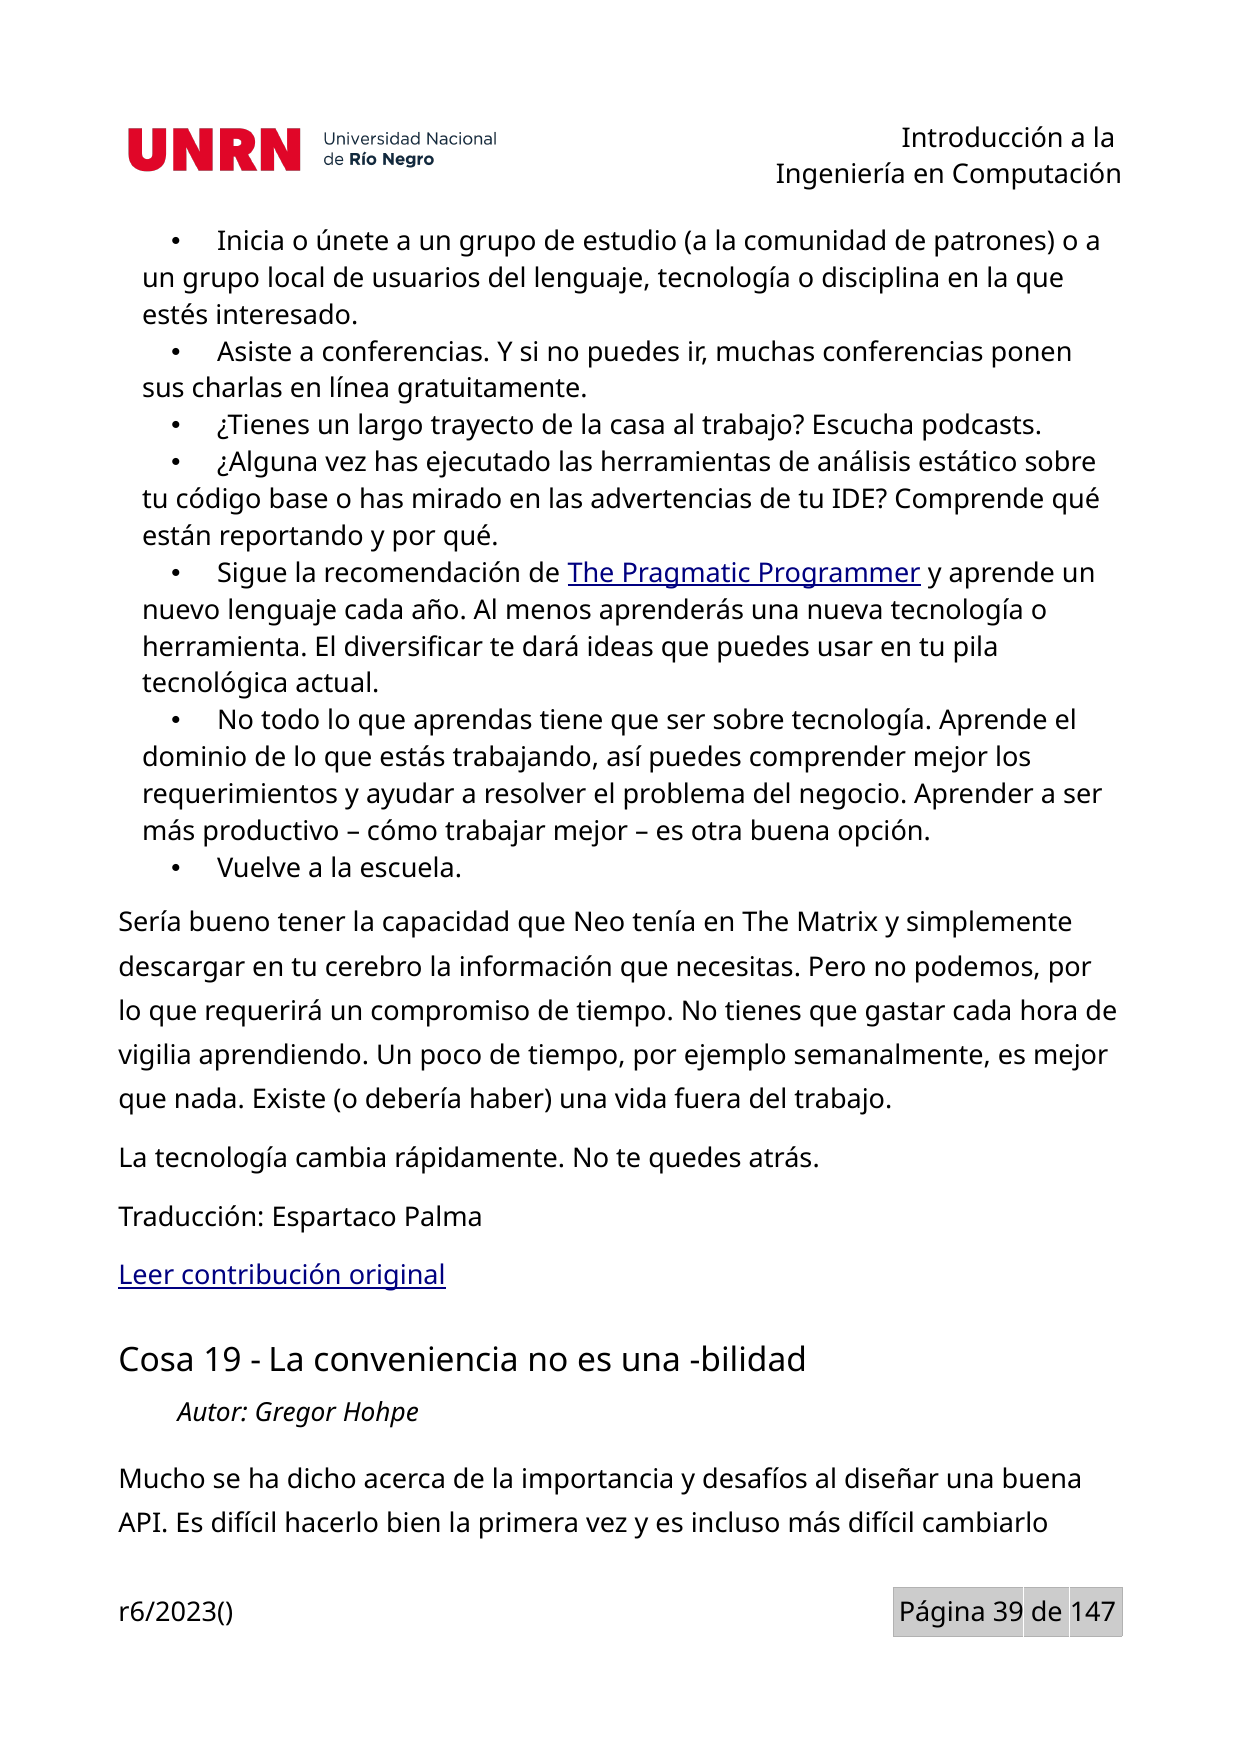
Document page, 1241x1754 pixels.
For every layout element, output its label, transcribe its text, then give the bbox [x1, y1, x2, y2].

text Traducción: Espartaco Palma [118, 1197, 1122, 1234]
list Vuelve a la escuela. [142, 848, 1122, 885]
list Sigue la recomendación de The Pragmatic Programmer y aprende un nuevo lenguaje cada año. Al menos aprenderás una nueva tecnología o herramienta. El diversificar te dará ideas que puedes usar en tu pila tecnológica actual. [142, 553, 1122, 701]
list Inicia o únete a un grupo de estudio (a la comunidad de patrones) o a un grupo local de usuarios del lenguaje, tecnología o disciplina en la que estés interesado. [142, 221, 1122, 332]
list ¿Tienes un largo trayecto de la casa al trabajo? Escucha podcasts. [142, 406, 1122, 443]
text Leer contribución original [118, 1256, 1122, 1293]
text La tecnología cambia rápidamente. No te quedes atrás. [118, 1138, 1122, 1175]
text Autor: Gregor Hohpe [177, 1393, 1122, 1429]
picture [118, 118, 505, 180]
text Mucho se ha dicho acerca de la importancia y desafíos al diseñar una buena API. Es difícil hacerlo bien la primera vez y es incluso más difícil cambiarlo [118, 1459, 1122, 1540]
list ¿Alguna vez has ejecutado las herramientas de análisis estático sobre tu código base o has mirado en las advertencias de tu IDE? Comprende qué están reportando y por qué. [142, 443, 1122, 553]
list Asiste a conferencias. Y si no puedes ir, muchas conferencias ponen sus charlas en línea gratuitamente. [142, 332, 1122, 406]
subtitle La conveniencia no es una -bilidad [118, 1335, 1122, 1381]
text Sería bueno tener la capacidad que Neo tenía en The Matrix y simplemente descargar en tu cerebro la información que necesitas. Pero no podemos, por lo que requerirá un compromiso de tiempo. No tienes que gastar cada hora de vigilia aprendiendo. Un poco de tiempo, por ejemplo semanalmente, es mejor que nada. Existe (o debería haber) una vida fuera del trabajo. [118, 903, 1122, 1116]
list No todo lo que aprendas tiene que ser sobre tecnología. Aprende el dominio de lo que estás trabajando, así puedes comprender mejor los requerimientos y ayudar a resolver el problema del negocio. Aprender a ser más productivo – cómo trabajar mejor – es otra buena opción. [142, 701, 1122, 848]
